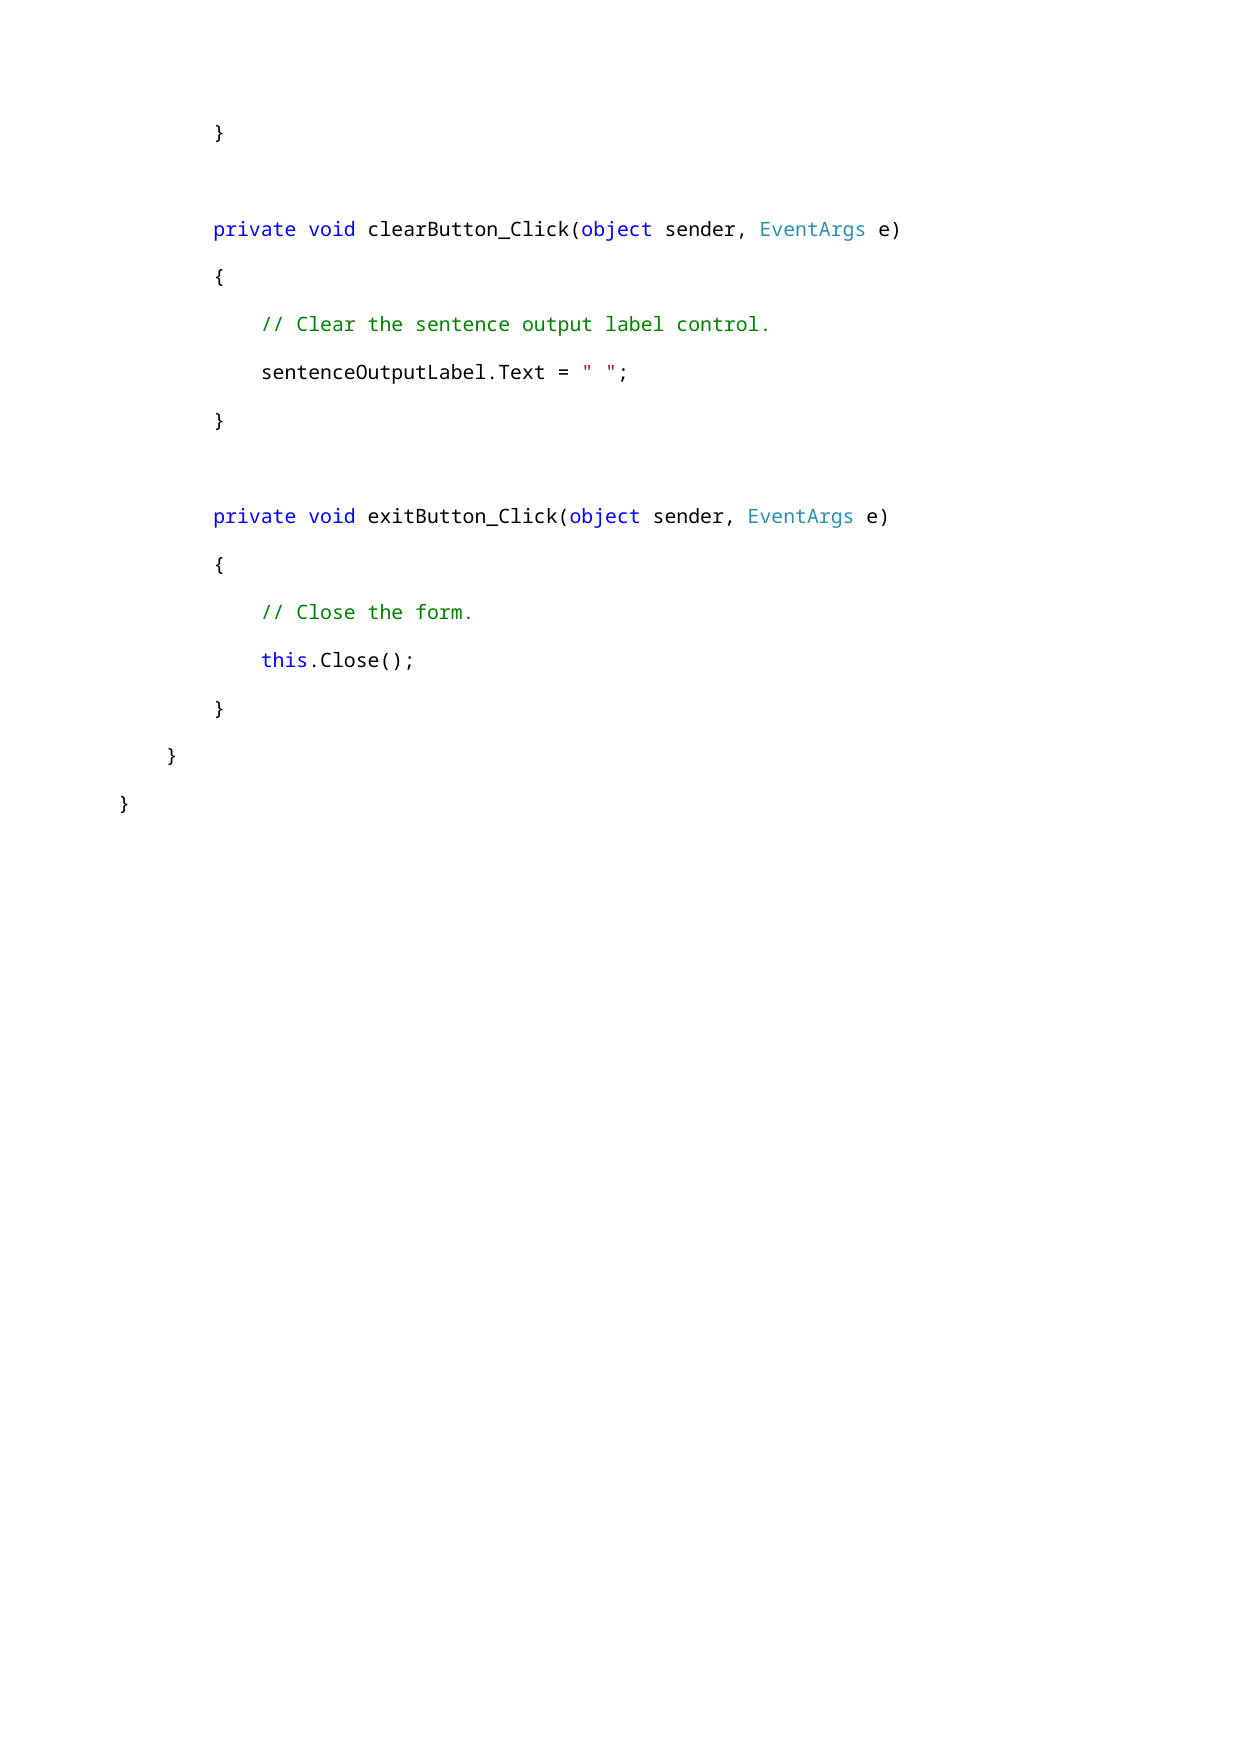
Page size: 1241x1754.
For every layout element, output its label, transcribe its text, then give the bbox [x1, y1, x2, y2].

text } [118, 694, 1122, 721]
text } [118, 406, 1122, 433]
text private void clearButton_Click(object sender, EventArgs e) [118, 215, 1122, 242]
text this.Close(); [118, 646, 1122, 673]
text } [118, 789, 1122, 817]
text sentenceOutputLabel.Text = " "; [118, 358, 1122, 385]
text } [118, 742, 1122, 769]
text // Close the form. [118, 598, 1122, 625]
text } [118, 118, 1122, 145]
text { [118, 551, 1122, 577]
text private void exitButton_Click(object sender, EventArgs e) [118, 503, 1122, 530]
text { [118, 263, 1122, 289]
text // Clear the sentence output label control. [118, 310, 1122, 337]
